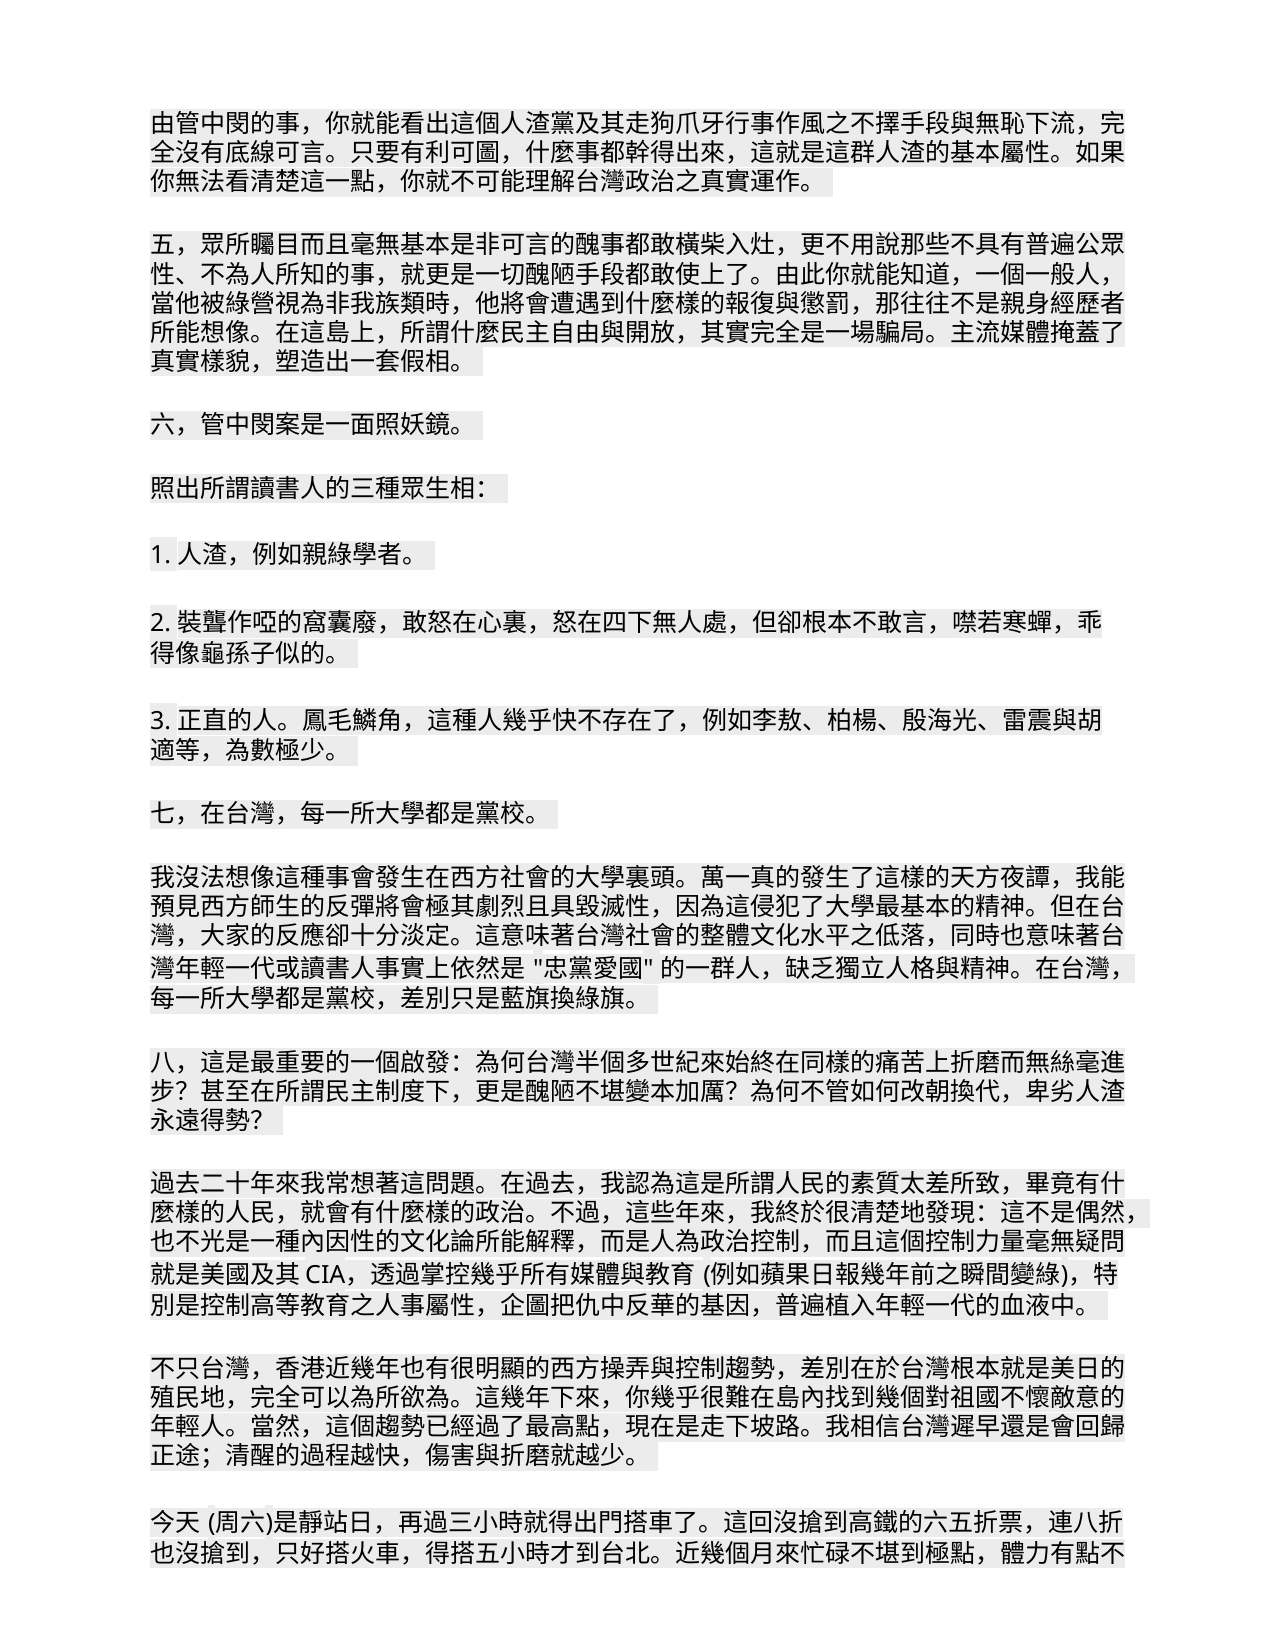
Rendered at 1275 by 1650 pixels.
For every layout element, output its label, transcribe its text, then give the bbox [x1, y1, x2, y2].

text (續卡管啟示錄) 卡管啟示錄，啟示了我們一些什麼？ 二，親綠學者之齷齪。 如前所說：這群綠營的走狗文人，長年以來，可謂好話說盡，壞事做絕。只要是非我族類，明明根本一點事也沒有，也能虛構出各種罪名扣在對方頭上，然後搬出一大堆漂亮理想講得天花亂墜。而且， 永遠都 "覺醒得剛剛好"，永遠都知道舉順風旗搭順風車，哪邊主流就往哪邊靠，名利雙收，左右逢源。 今天要是管中閔是綠的，即便扯盡天下爛污，親綠學者們保證也會護航到底；要是誰敢拔掉他，保證早已鼓動成千上萬的腦殘學生罷課、佔領行政院或總統府了。 三，藍的一方缺乏行動力。正確地說，應該說是癱瘓。 藍綠支持者屬性真是淵壤有別。綠的一方，即便一點事也沒有，保證隨時都能搞得你天翻地覆人仰馬翻，極其凶無恥。但是，藍的支持者卻剛好相反，感覺好像是一群行動遲緩、留著長辮子、嘴裏唸著孔孟道統的皇朝遺老似的，不知道該說是斯文或溫吞，非常乖巧；對手即便再怎麼卑劣無恥齷齪下流的事，他也頂多只是說幾句不痛不癢的話，然後就沒事了。 四，人渣黨及其走狗文人與爪牙之無所不用其極。 由管中閔的事，你就能看出這個人渣黨及其走狗爪牙行事作風之不擇手段與無恥下流，完全沒有底線可言。只要有利可圖，什麼事都幹得出來，這就是這群人渣的基本屬性。如果你無法看清楚這一點，你就不可能理解台灣政治之真實運作。 五，眾所矚目而且毫無基本是非可言的醜事都敢橫柴入灶，更不用說那些不具有普遍公眾性、不為人所知的事，就更是一切醜陋手段都敢使上了。由此你就能知道，一個一般人，當他被綠營視為非我族類時，他將會遭遇到什麼樣的報復與懲罰，那往往不是親身經歷者所能想像。在這島上，所謂什麼民主自由與開放，其實完全是一場騙局。主流媒體掩蓋了真實樣貌，塑造出一套假相。 六，管中閔案是一面照妖鏡。 照出所謂讀書人的三種眾生相： 1. 人渣，例如親綠學者。 2. 裝聾作啞的窩囊廢，敢怒在心裏，怒在四下無人處，但卻根本不敢言，噤若寒蟬，乖得像龜孫子似的。 3. 正直的人。鳳毛鱗角，這種人幾乎快不存在了，例如李敖、柏楊、殷海光、雷震與胡適等，為數極少。 七，在台灣，每一所大學都是黨校。 我沒法想像這種事會發生在西方社會的大學裏頭。萬一真的發生了這樣的天方夜譚，我能預見西方師生的反彈將會極其劇烈且具毀滅性，因為這侵犯了大學最基本的精神。但在台灣，大家的反應卻十分淡定。這意味著台灣社會的整體文化水平之低落，同時也意味著台灣年輕一代或讀書人事實上依然是 "忠黨愛國" 的一群人，缺乏獨立人格與精神。在台灣，每一所大學都是黨校，差別只是藍旗換綠旗。 八，這是最重要的一個啟發：為何台灣半個多世紀來始終在同樣的痛苦上折磨而無絲毫進步？甚至在所謂民主制度下，更是醜陋不堪變本加厲？為何不管如何改朝換代，卑劣人渣永遠得勢？ 過去二十年來我常想著這問題。在過去，我認為這是所謂人民的素質太差所致，畢竟有什麼樣的人民，就會有什麼樣的政治。不過，這些年來，我終於很清楚地發現：這不是偶然，也不光是一種內因性的文化論所能解釋，而是人為政治控制，而且這個控制力量毫無疑問就是美國及其CIA，透過掌控幾乎所有媒體與教育 (例如蘋果日報幾年前之瞬間變綠)，特別是控制高等教育之人事屬性，企圖把仇中反華的基因，普遍植入年輕一代的血液中。 不只台灣，香港近幾年也有很明顯的西方操弄與控制趨勢，差別在於台灣根本就是美日的殖民地，完全可以為所欲為。這幾年下來，你幾乎很難在島內找到幾個對祖國不懷敵意的年輕人。當然，這個趨勢已經過了最高點，現在是走下坡路。我相信台灣遲早還是會回歸正途；清醒的過程越快，傷害與折磨就越少。 今天 (周六)是靜站日，再過三小時就得出門搭車了。這回沒搶到高鐵的六五折票，連八折也沒搶到，只好搭火車，得搭五小時才到台北。近幾個月來忙碌不堪到極點，體力有點不支，希望今天能撐住一整天。 下午一點半到三點是統獨的部份，三點到五點是巴勒網原有的反戰站樁。統獨的牌子目前只有六、七塊，參與者不妨也可以自己寫標語牌。若是有台獨人士也要來站，我其實也不反對。這活動主要是希望人們應儘早面對統獨問題，看是要統或獨，儘早主動地做個了斷，別再被政客操弄，別再當美國走狗，別再虛耗光陰，世界都不知道已經走多遠了。 台灣大概是全世界唯一僅剩、最效忠於美日的 "反共基地"。效忠程度之高，常讓西方有識之士感到驚訝不解。二十年前在英國，每周參加靜站，常有支持者過來詢問，問起話來結結巴巴不好意思明說，其實對方還沒開口我就知道他要問什麼了。西方人常問："為什麼台灣這麼效忠於美國？" 二十年前就這麼乖，樂於給美國人當狗當炮灰，更不用說全面綠油油的現在了。 [150, 75, 1125, 1568]
